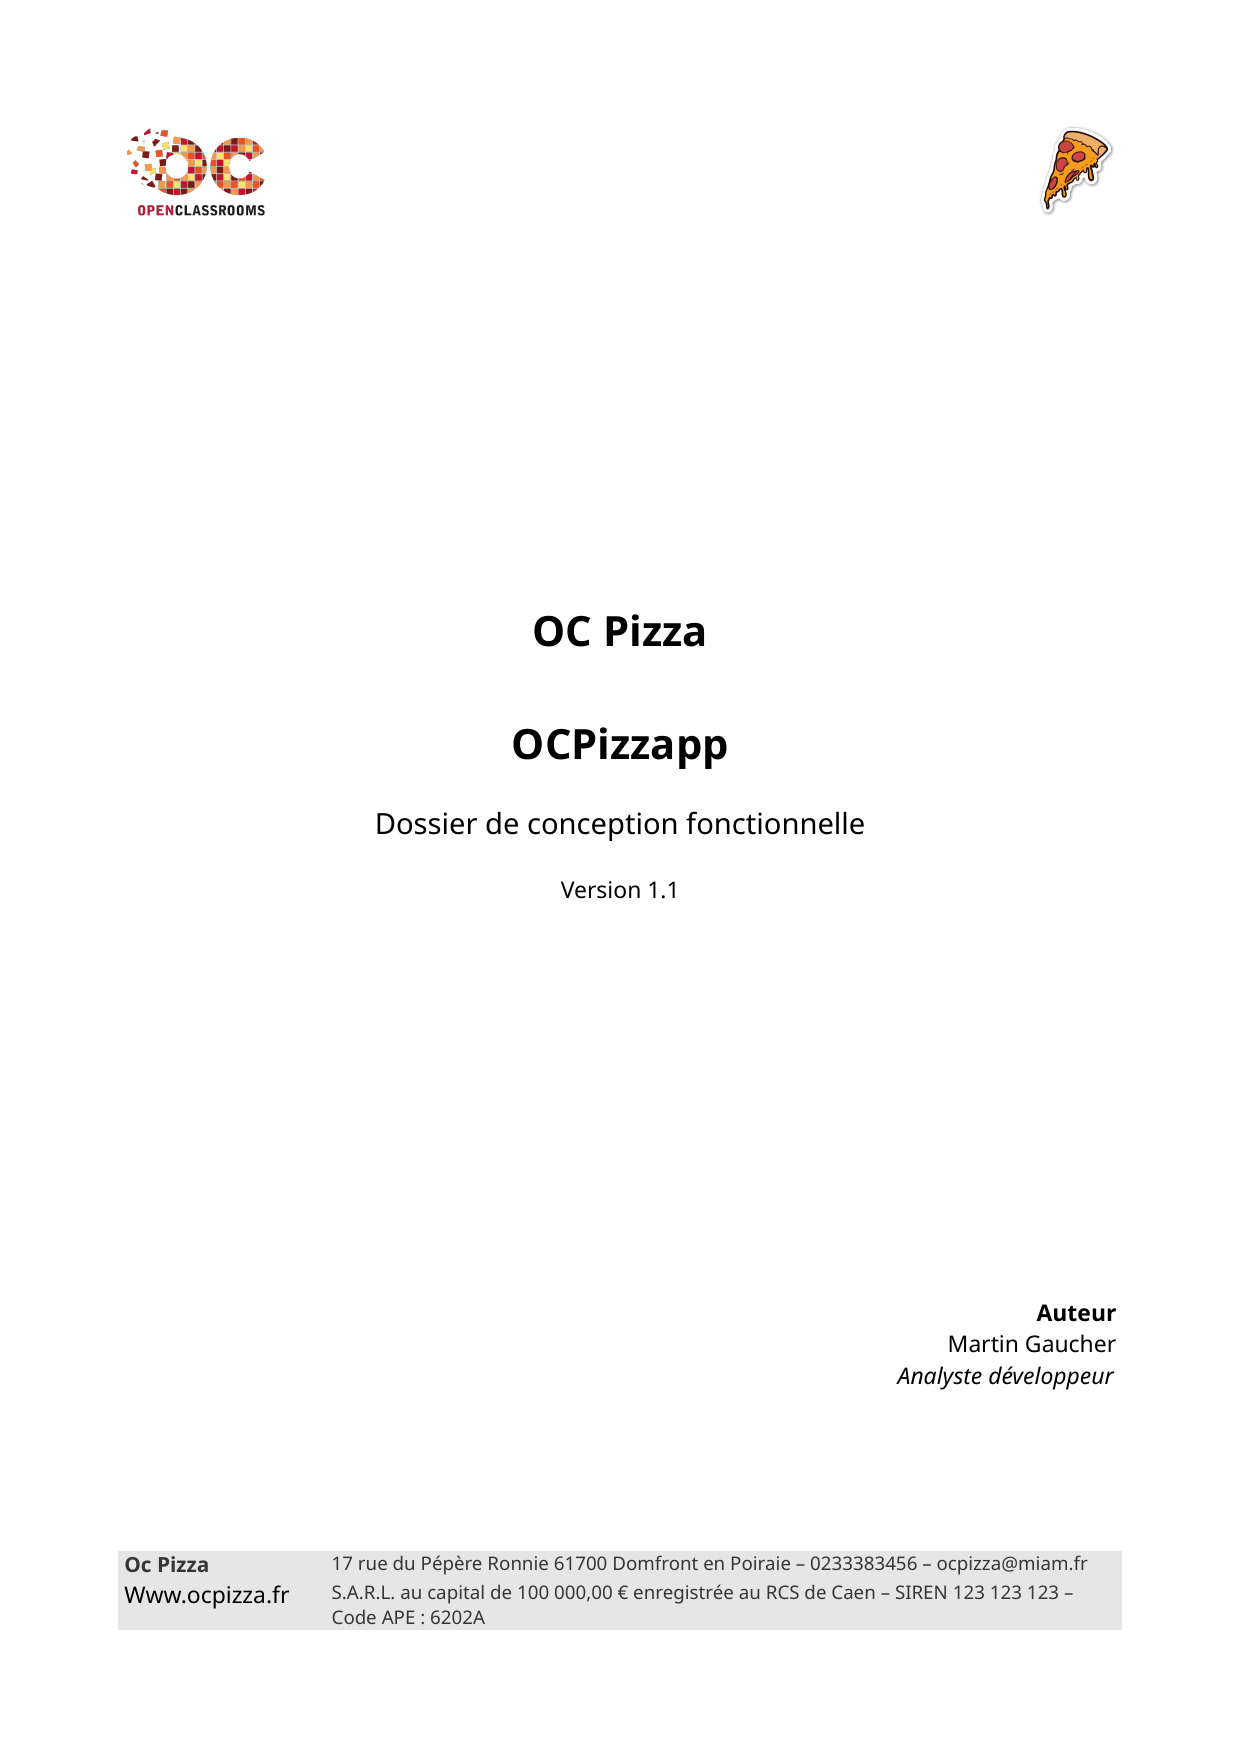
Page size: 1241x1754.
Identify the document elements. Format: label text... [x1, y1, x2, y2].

table_cell Auteur Martin Gaucher Analyste développeur [118, 1273, 1122, 1415]
picture [121, 119, 270, 225]
table_header OC Pizza OCPizzapp Dossier de conception fonctionnelle Version 1.1 [118, 234, 1122, 1273]
picture [1033, 120, 1118, 220]
